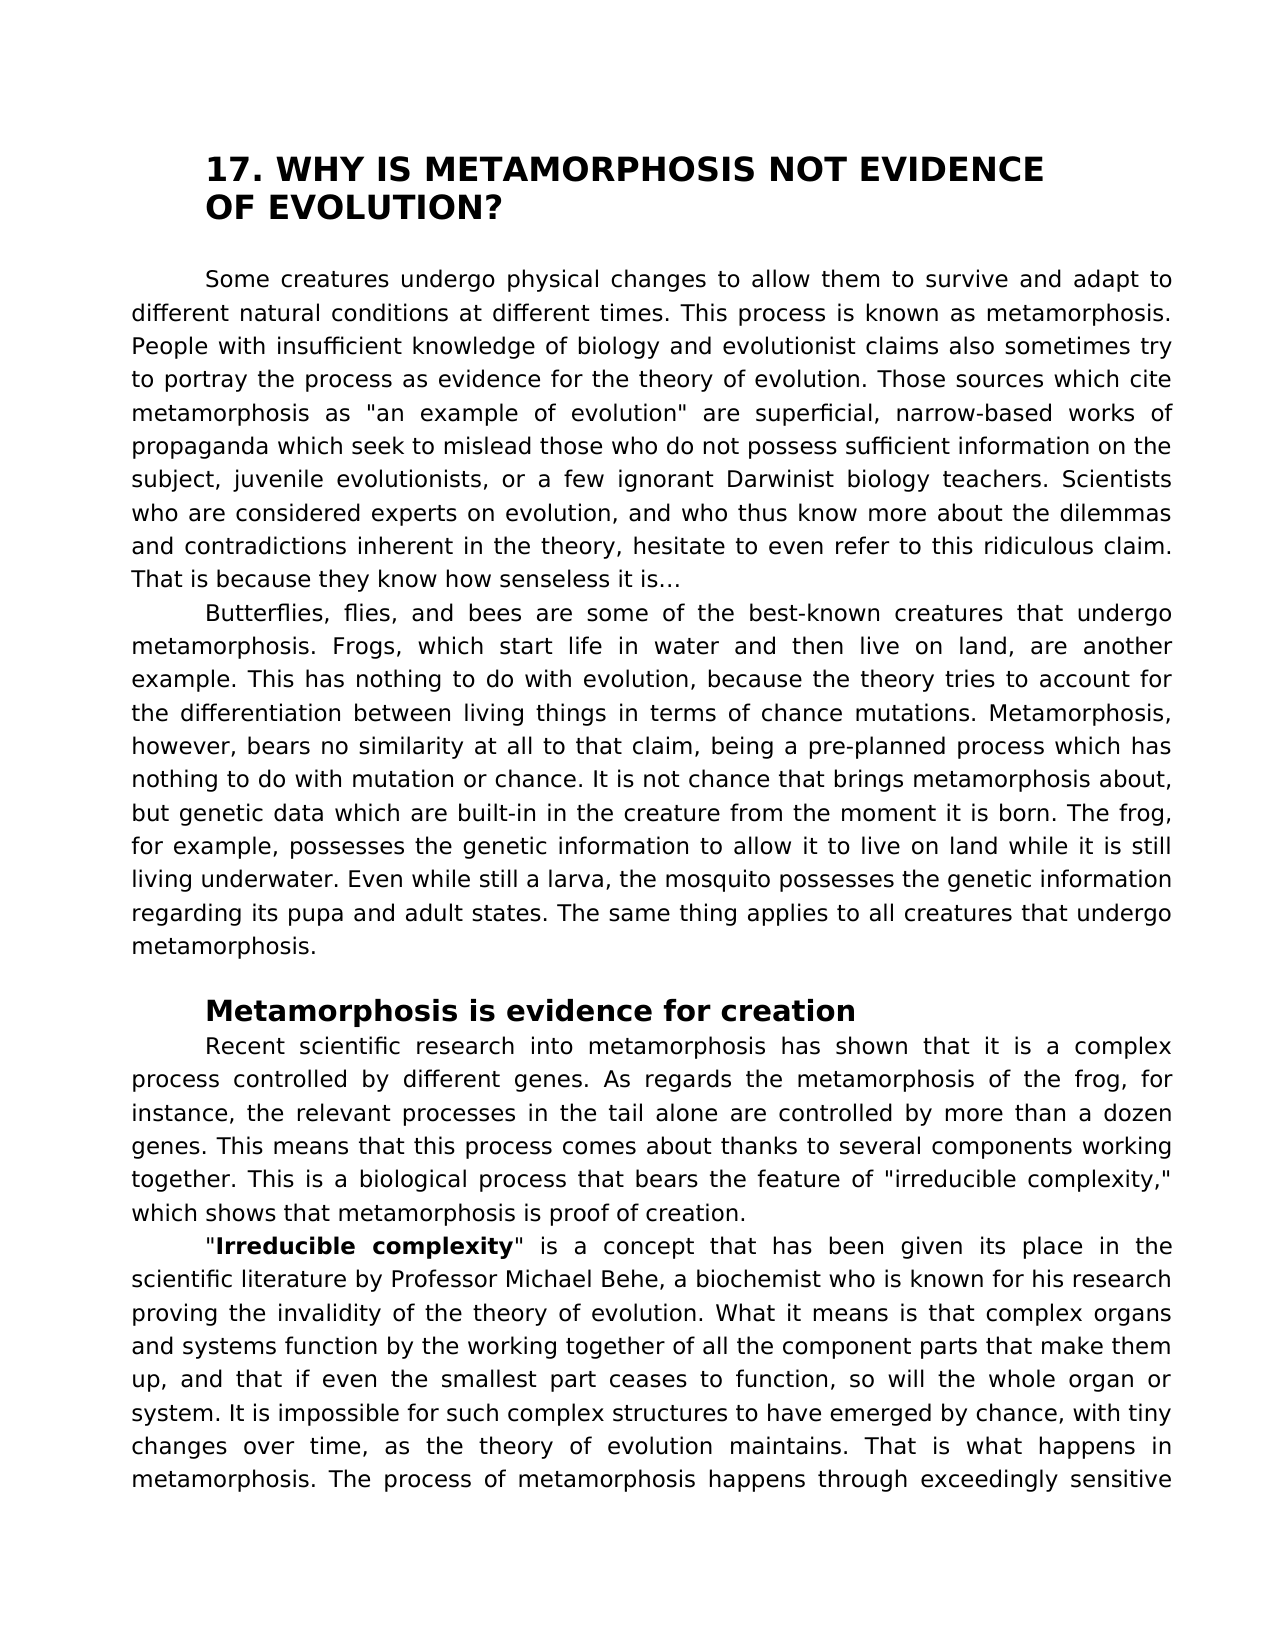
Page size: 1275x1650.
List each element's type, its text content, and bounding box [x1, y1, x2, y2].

text OF EVOLUTION? [131, 189, 1174, 228]
text Butterflies, flies, and bees are some of the best-known creatures that undergo metamorphosis. Frogs, which start life in water and then live on land, are another example. This has nothing to do with evolution, because the theory tries to account for the differentiation between living things in terms of chance mutations. Metamorphosis, however, bears no similarity at all to that claim, being a pre-planned process which has nothing to do with mutation or chance. It is not chance that brings metamorphosis about, but genetic data which are built-in in the creature from the moment it is born. The frog, for example, possesses the genetic information to allow it to live on land while it is still living underwater. Even while still a larva, the mosquito possesses the genetic information regarding its pupa and adult states. The same thing applies to all creatures that undergo metamorphosis. [131, 594, 1174, 961]
text Metamorphosis is evidence for creation [131, 994, 1174, 1028]
text Some creatures undergo physical changes to allow them to survive and adapt to different natural conditions at different times. This process is known as metamorphosis. People with insufficient knowledge of biology and evolutionist claims also sometimes try to portray the process as evidence for the theory of evolution. Those sources which cite metamorphosis as "an example of evolution" are superficial, narrow-based works of propaganda which seek to mislead those who do not possess sufficient information on the subject, juvenile evolutionists, or a few ignorant Darwinist biology teachers. Scientists who are considered experts on evolution, and who thus know more about the dilemmas and contradictions inherent in the theory, hesitate to even refer to this ridiculous claim. That is because they know how senseless it is… [131, 261, 1174, 594]
text "Irreducible complexity" is a concept that has been given its place in the scientific literature by Professor Michael Behe, a biochemist who is known for his research proving the invalidity of the theory of evolution. What it means is that complex organs and systems function by the working together of all the component parts that make them up, and that if even the smallest part ceases to function, so will the whole organ or system. It is impossible for such complex structures to have emerged by chance, with tiny changes over time, as the theory of evolution maintains. That is what happens in metamorphosis. The process of metamorphosis happens through exceedingly sensitive [131, 1228, 1174, 1494]
text Recent scientific research into metamorphosis has shown that it is a complex process controlled by different genes. As regards the metamorphosis of the frog, for instance, the relevant processes in the tail alone are controlled by more than a dozen genes. This means that this process comes about thanks to several components working together. This is a biological process that bears the feature of "irreducible complexity," which shows that metamorphosis is proof of creation. [131, 1028, 1174, 1228]
text 17. WHY IS METAMORPHOSIS NOT EVIDENCE [131, 150, 1174, 189]
